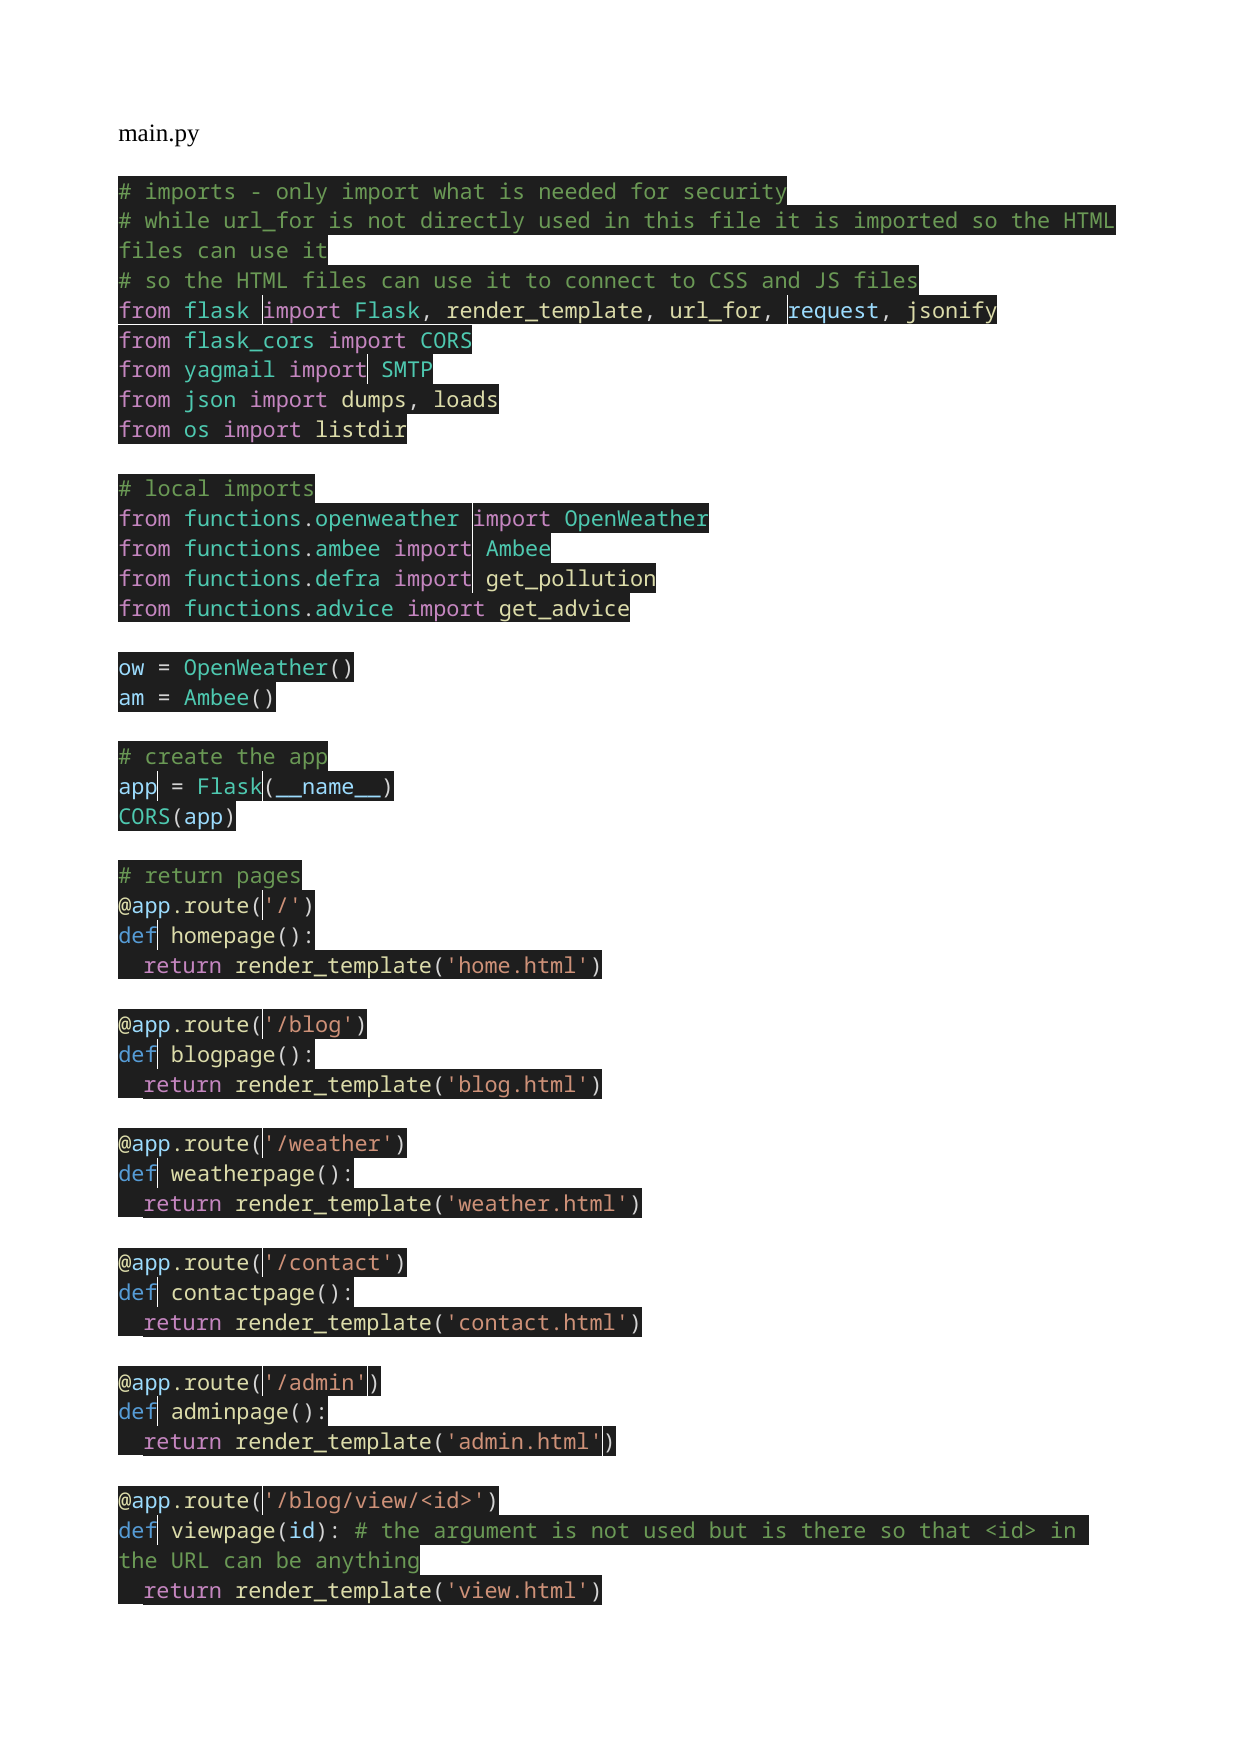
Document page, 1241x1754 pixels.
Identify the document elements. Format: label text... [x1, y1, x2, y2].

text from flask_cors import CORS [118, 324, 1122, 354]
text @app.route('/blog/view/<id>') [118, 1486, 1122, 1515]
text app = Flask(__name__) [118, 771, 1122, 801]
text main.py [118, 118, 1122, 147]
text return render_template('home.html') [118, 950, 1122, 979]
text from functions.openweather import OpenWeather [118, 503, 1122, 533]
text # local imports [118, 473, 1122, 503]
text # imports - only import what is needed for security [118, 176, 1122, 205]
text ow = OpenWeather() [118, 652, 1122, 682]
text from functions.advice import get_advice [118, 593, 1122, 622]
text return render_template('weather.html') [118, 1188, 1122, 1218]
text # return pages [118, 860, 1122, 890]
text am = Ambee() [118, 682, 1122, 712]
text def blogpage(): [118, 1039, 1122, 1069]
text @app.route('/weather') [118, 1128, 1122, 1158]
text def adminpage(): [118, 1396, 1122, 1426]
text return render_template('view.html') [118, 1575, 1122, 1605]
text from os import listdir [118, 414, 1122, 444]
text @app.route('/') [118, 890, 1122, 920]
text # while url_for is not directly used in this file it is imported so the HTML files can use it [118, 205, 1122, 265]
text @app.route('/blog') [118, 1009, 1122, 1039]
text return render_template('blog.html') [118, 1069, 1122, 1099]
text def viewpage(id): # the argument is not used but is there so that <id> in the URL can be anything [118, 1515, 1122, 1575]
text return render_template('admin.html') [118, 1426, 1122, 1456]
text def homepage(): [118, 920, 1122, 950]
text from yagmail import SMTP [118, 354, 1122, 384]
text from json import dumps, loads [118, 384, 1122, 414]
text # create the app [118, 741, 1122, 771]
text @app.route('/contact') [118, 1247, 1122, 1277]
text from flask import Flask, render_template, url_for, request, jsonify [118, 295, 1122, 324]
text def contactpage(): [118, 1277, 1122, 1307]
text # so the HTML files can use it to connect to CSS and JS files [118, 265, 1122, 295]
text from functions.ambee import Ambee [118, 533, 1122, 563]
text return render_template('contact.html') [118, 1307, 1122, 1337]
text @app.route('/admin') [118, 1366, 1122, 1396]
text from functions.defra import get_pollution [118, 563, 1122, 593]
text def weatherpage(): [118, 1158, 1122, 1188]
text CORS(app) [118, 801, 1122, 831]
